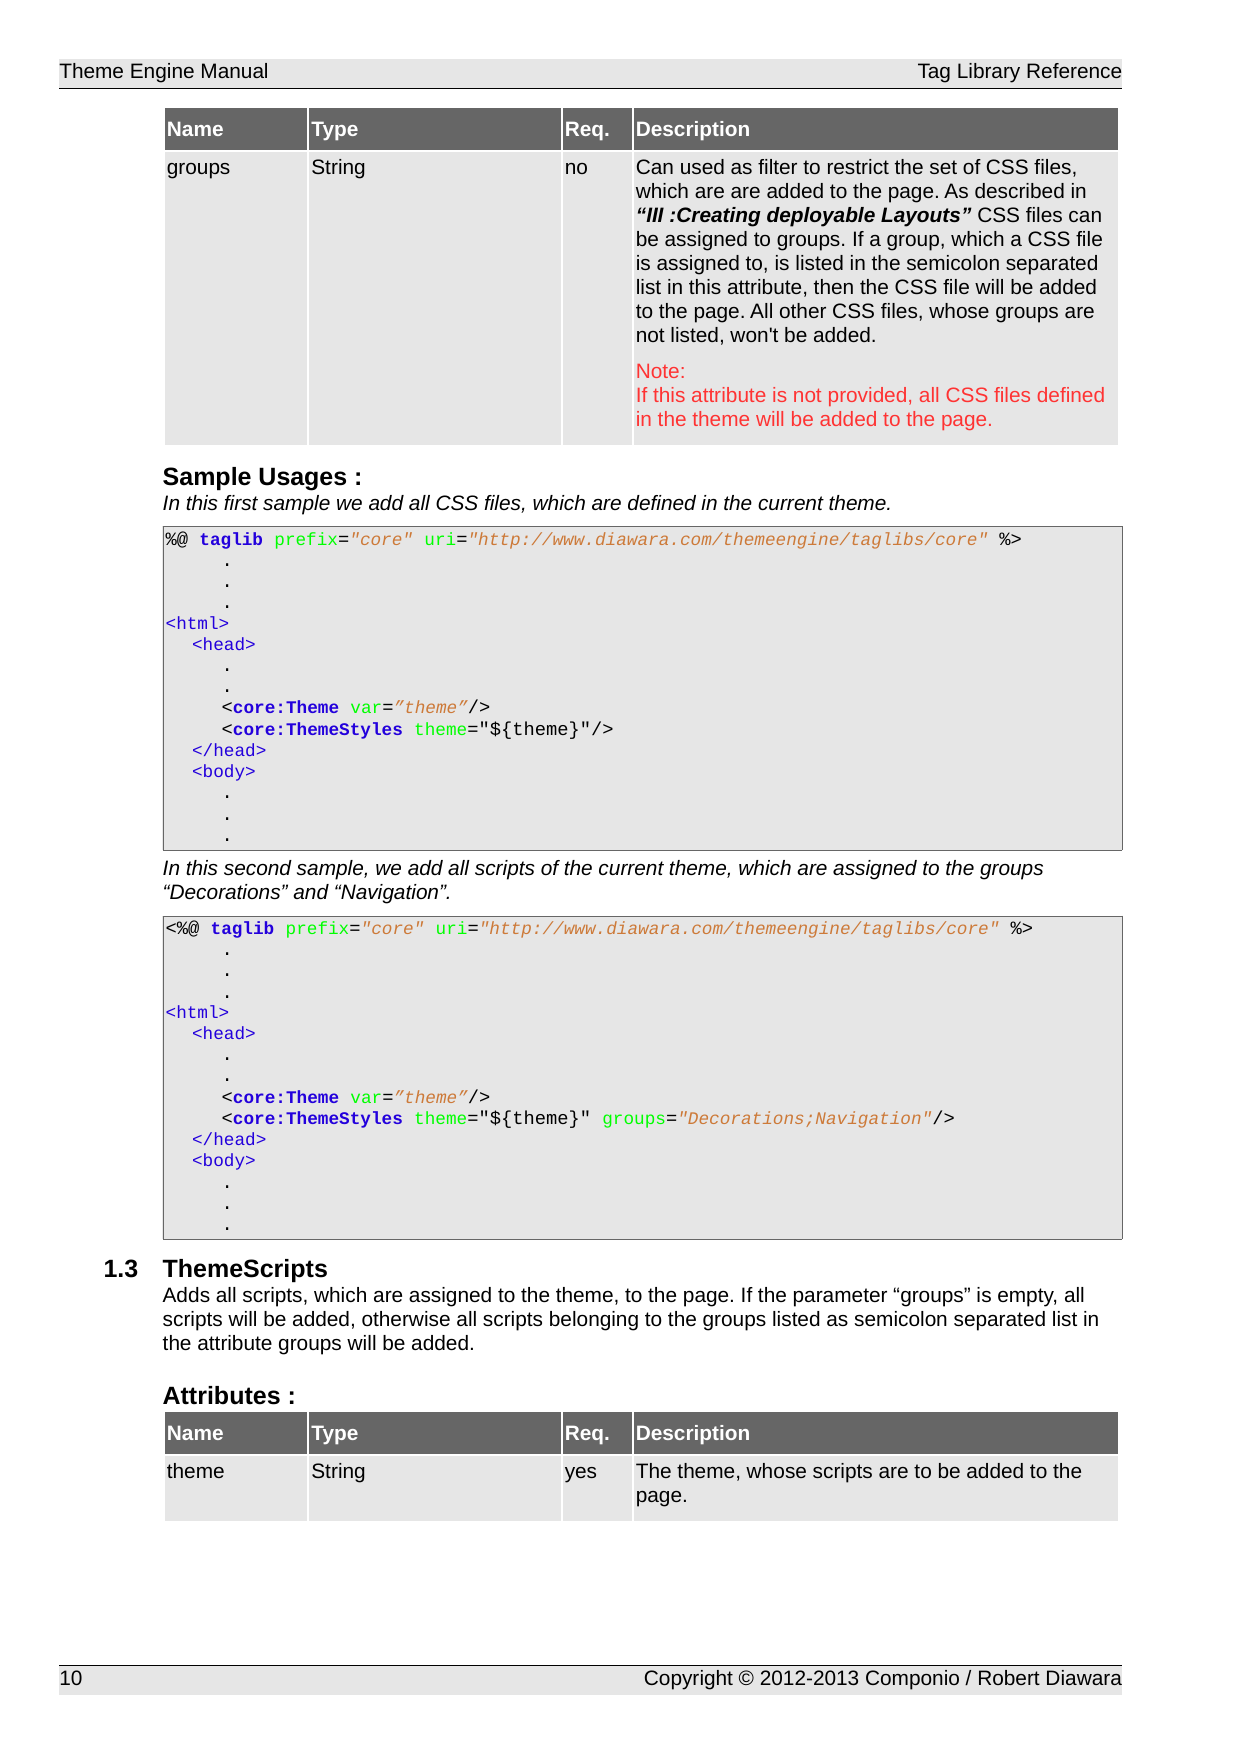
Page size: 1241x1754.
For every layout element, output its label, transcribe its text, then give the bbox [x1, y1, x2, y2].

subtitle Attributes : [162, 1381, 1122, 1410]
table_header Req. [563, 1412, 632, 1454]
text Adds all scripts, which are assigned to the theme, to the page. If the parameter “groups” is empty, all scripts will be added, otherwise all scripts belonging to the groups listed as semicolon separated list in the attribute groups will be added. [162, 1283, 1122, 1355]
table_header Name [165, 108, 307, 150]
table_header Name [165, 1412, 307, 1454]
subtitle ThemeScripts [103, 1254, 1122, 1283]
table_header Type [309, 1412, 561, 1454]
text <%@ taglib prefix="core" uri="http://www.diawara.com/themeengine/taglibs/core" %> . . . <html> <head> . . <core:Theme var=”theme”/> <core:ThemeStyles theme="${theme}" groups="Decorations;Navigation"/> </head> <body> . . . [164, 917, 1122, 1239]
text In this second sample, we add all scripts of the current theme, which are assigned to the groups “Decorations” and “Navigation”. [162, 856, 1122, 904]
table_cell yes [563, 1456, 632, 1521]
text In this first sample we add all CSS files, which are defined in the current theme. [162, 491, 1122, 514]
table_header Description [634, 108, 1118, 150]
subtitle Sample Usages : [162, 462, 1122, 491]
text %@ taglib prefix="core" uri="http://www.diawara.com/themeengine/taglibs/core" %> . . . <html> <head> . . <core:Theme var=”theme”/> <core:ThemeStyles theme="${theme}"/> </head> <body> . . . [164, 527, 1122, 850]
table_header Req. [563, 108, 632, 150]
table_cell theme [165, 1456, 307, 1521]
table_header Type [309, 108, 561, 150]
table_cell no [563, 152, 632, 445]
table_cell The theme, whose scripts are to be added to the page. [634, 1456, 1118, 1521]
table_header Description [634, 1412, 1118, 1454]
table_cell Can used as filter to restrict the set of CSS files, which are are added to the page. As described in “III :Creating deployable Layouts” CSS files can be assigned to groups. If a group, which a CSS file is assigned to, is listed in the semicolon separated list in this attribute, then the CSS file will be added to the page. All other CSS files, whose groups are not listed, won't be added. Note: If this attribute is not provided, all CSS files defined in the theme will be added to the page. [634, 152, 1118, 445]
table_cell groups [165, 152, 307, 445]
table_cell String [309, 152, 561, 445]
table_cell String [309, 1456, 561, 1521]
